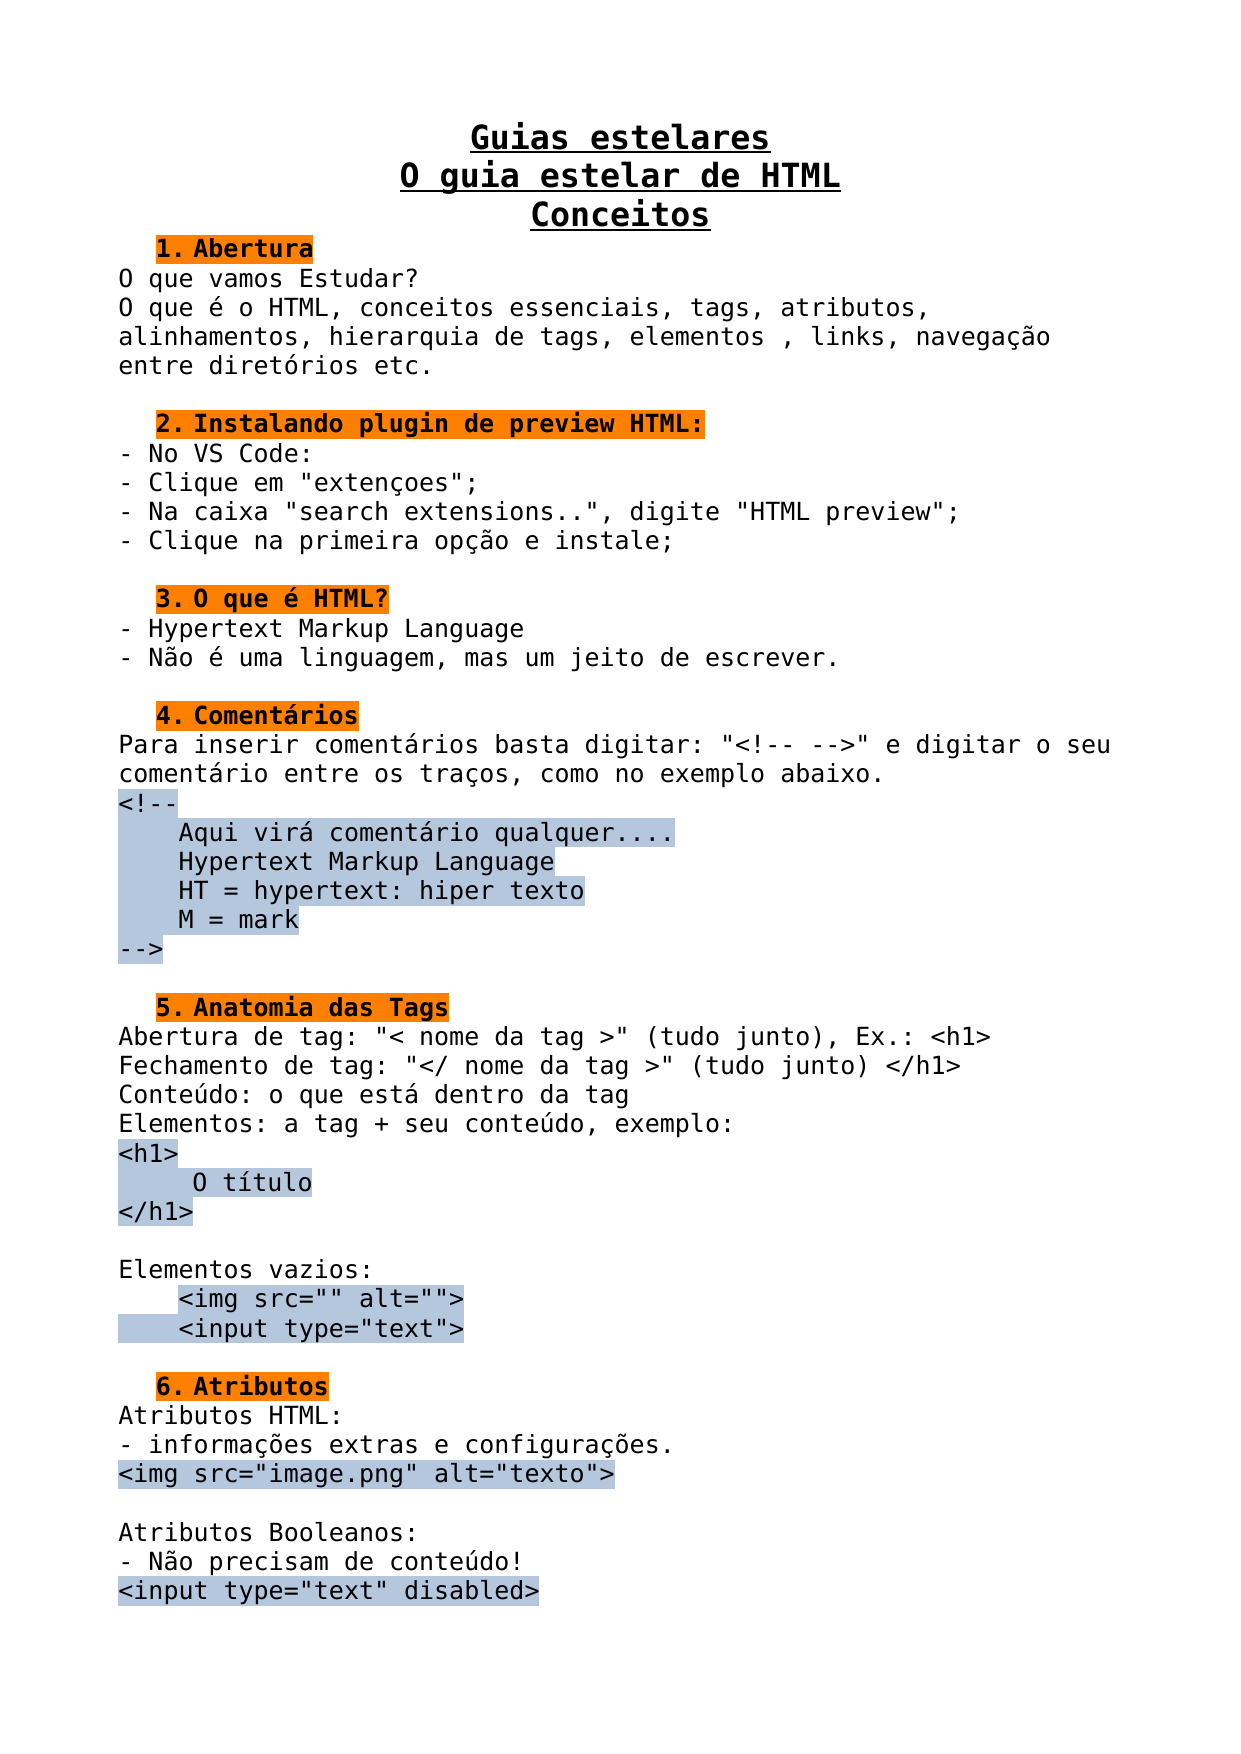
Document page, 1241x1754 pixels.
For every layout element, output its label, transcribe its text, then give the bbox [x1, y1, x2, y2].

text Hypertext Markup Language [118, 847, 1122, 876]
text Conceitos [118, 196, 1122, 235]
text Elementos: a tag + seu conteúdo, exemplo: [118, 1110, 1122, 1139]
text Guias estelares [118, 118, 1122, 157]
text <h1> [118, 1139, 1122, 1168]
list Instalando plugin de preview HTML: [193, 410, 1122, 439]
text Elementos vazios: [118, 1256, 1122, 1285]
text O que vamos Estudar? [118, 264, 1122, 293]
list Anatomia das Tags [193, 993, 1122, 1022]
text </h1> [118, 1197, 1122, 1226]
text - Clique em "extençoes"; [118, 468, 1122, 497]
text Aqui virá comentário qualquer.... [118, 818, 1122, 847]
list O que é HTML? [193, 585, 1122, 614]
text O que é o HTML, conceitos essenciais, tags, atributos, alinhamentos, hierarquia de tags, elementos , links, navegação entre diretórios etc. [118, 293, 1122, 381]
text - informações extras e configurações. [118, 1431, 1122, 1460]
text Abertura de tag: "< nome da tag >" (tudo junto), Ex.: <h1> [118, 1022, 1122, 1051]
text - Clique na primeira opção e instale; [118, 526, 1122, 556]
text Fechamento de tag: "</ nome da tag >" (tudo junto) </h1> [118, 1051, 1122, 1081]
text <img src="image.png" alt="texto"> [118, 1460, 1122, 1489]
text Para inserir comentários basta digitar: "<!-- -->" e digitar o seu comentário entre os traços, como no exemplo abaixo. [118, 731, 1122, 789]
text HT = hypertext: hiper texto [118, 876, 1122, 906]
text O guia estelar de HTML [118, 157, 1122, 196]
list Atributos [193, 1372, 1122, 1401]
text <input type="text"> [118, 1314, 1122, 1343]
text M = mark [118, 906, 1122, 935]
text <!-- [118, 789, 1122, 818]
list Comentários [193, 701, 1122, 731]
text <input type="text" disabled> [118, 1576, 1122, 1606]
text Atributos Booleanos: [118, 1518, 1122, 1547]
text - No VS Code: [118, 439, 1122, 468]
text --> [118, 935, 1122, 964]
text - Não é uma linguagem, mas um jeito de escrever. [118, 643, 1122, 672]
text Atributos HTML: [118, 1401, 1122, 1431]
text O título [118, 1168, 1122, 1197]
list Abertura [193, 235, 1122, 264]
text - Não precisam de conteúdo! [118, 1547, 1122, 1576]
text - Hypertext Markup Language [118, 614, 1122, 643]
text - Na caixa "search extensions..", digite "HTML preview"; [118, 497, 1122, 526]
text <img src="" alt=""> [118, 1285, 1122, 1314]
text Conteúdo: o que está dentro da tag [118, 1081, 1122, 1110]
